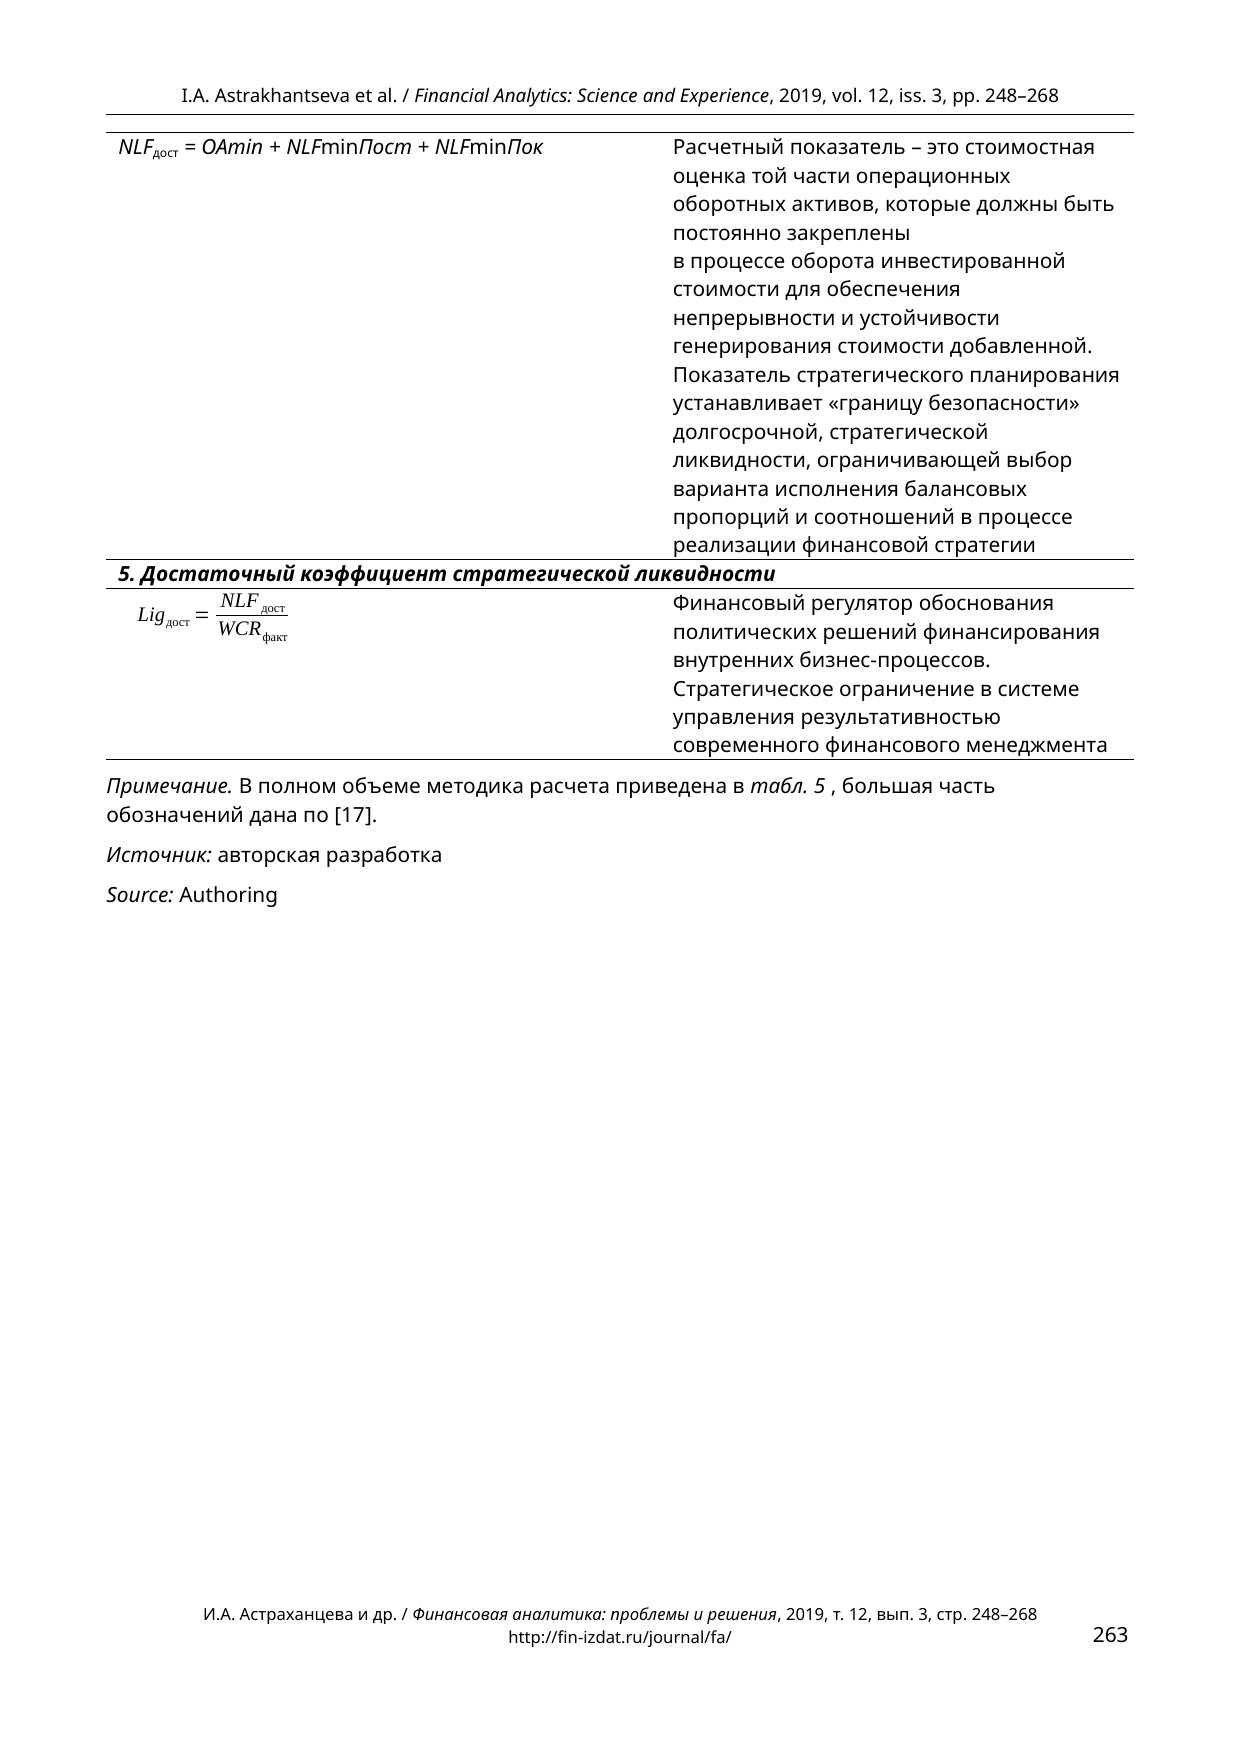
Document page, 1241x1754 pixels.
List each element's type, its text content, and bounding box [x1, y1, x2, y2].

table_cell NLFдост = OAmin + NLFminПост + NLFminПок [106, 133, 661, 559]
table_cell Финансовый регулятор обоснования политических решений финансирования внутренних бизнес-процессов. Стратегическое ограничение в системе управления результативностью современного финансового менеджмента [661, 589, 1134, 759]
table_cell [106, 589, 661, 759]
table_cell 5. Достаточный коэффициент стратегической ликвидности [106, 560, 1134, 588]
text Источник: авторская разработка [106, 840, 1134, 868]
table_cell Расчетный показатель – это стоимостная оценка той части операционных оборотных активов, которые должны быть постоянно закреплены в процессе оборота инвестированной стоимости для обеспечения непрерывности и устойчивости генерирования стоимости добавленной. Показатель стратегического планирования устанавливает «границу безопасности» долгосрочной, стратегической ликвидности, ограничивающей выбор варианта исполнения балансовых пропорций и соотношений в процессе реализации финансовой стратегии [661, 133, 1134, 559]
text Примечание. В полном объеме методика расчета приведена в табл. 5 , большая часть обозначений дана по [17]. [106, 771, 1134, 828]
text Source: Authoring [106, 880, 1134, 909]
